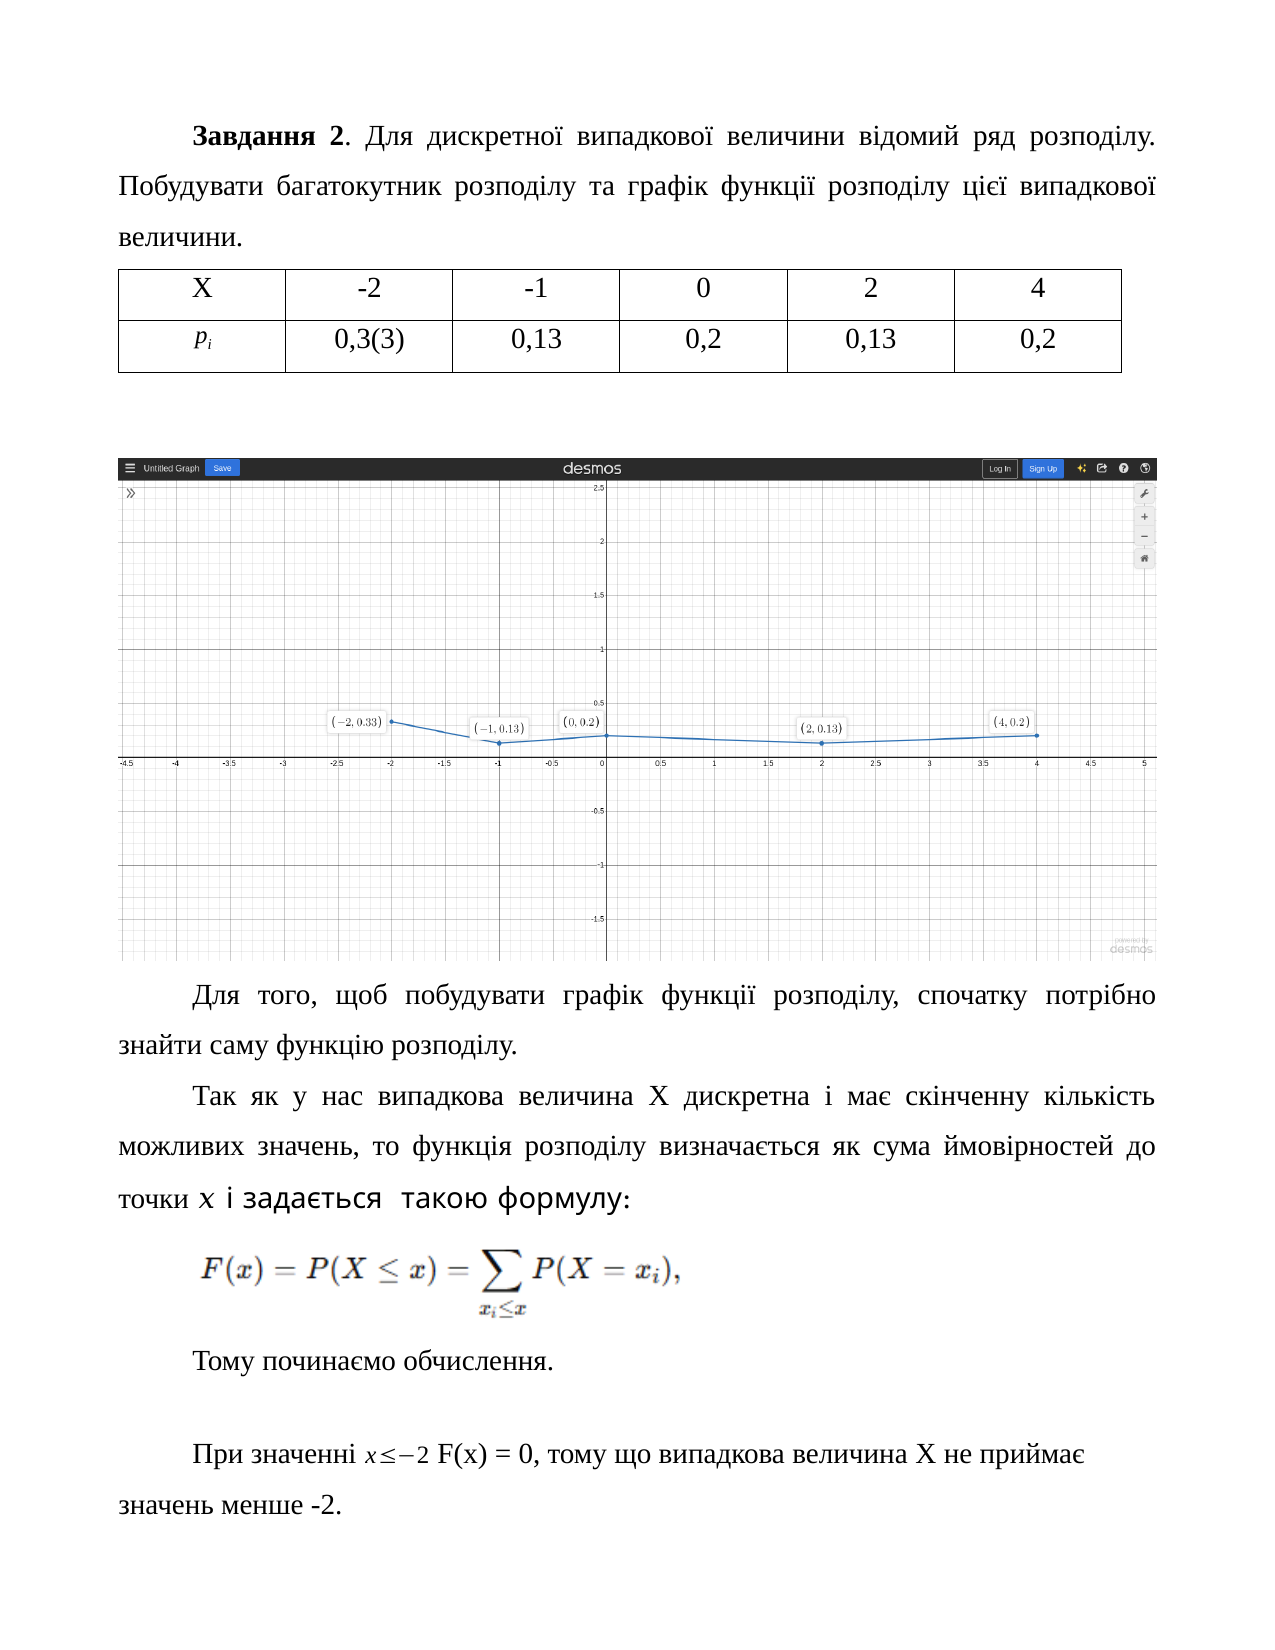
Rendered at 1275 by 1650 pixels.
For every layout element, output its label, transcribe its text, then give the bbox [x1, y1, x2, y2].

table_header 4 [955, 270, 1121, 320]
picture [192, 1231, 691, 1326]
text Для того, щоб побудувати графік функції розподілу, спочатку потрібно знайти саму функцію розподілу. [118, 961, 1157, 1061]
table_cell 0,3(3) [286, 321, 452, 372]
table_cell 0,13 [453, 321, 619, 372]
table_header X [119, 270, 285, 320]
picture [118, 458, 1157, 961]
table_header -1 [453, 270, 619, 320]
table_cell [119, 321, 285, 372]
table_header 2 [788, 270, 954, 320]
table_header -2 [286, 270, 452, 320]
text При значенні F(x) = 0, тому що випадкова величина X не приймає значень менше -2. [118, 1437, 1157, 1520]
table_cell 0,13 [788, 321, 954, 372]
text Так як у нас випадкова величина X дискретна і має скінченну кількість можливих значень, то функція розподілу визначається як сума ймовірностей до точки 𝑥 і задається такою формулу: [118, 1078, 1157, 1214]
table_header 0 [620, 270, 787, 320]
text Завдання 2. Для дискретної випадкової величини відомий ряд розподілу. Побудувати багатокутник розподілу та графік функції розподілу цієї випадкової величини. [118, 118, 1157, 252]
table_cell 0,2 [955, 321, 1121, 372]
table_cell 0,2 [620, 321, 787, 372]
text Тому починаємо обчислення. [118, 1343, 1157, 1377]
